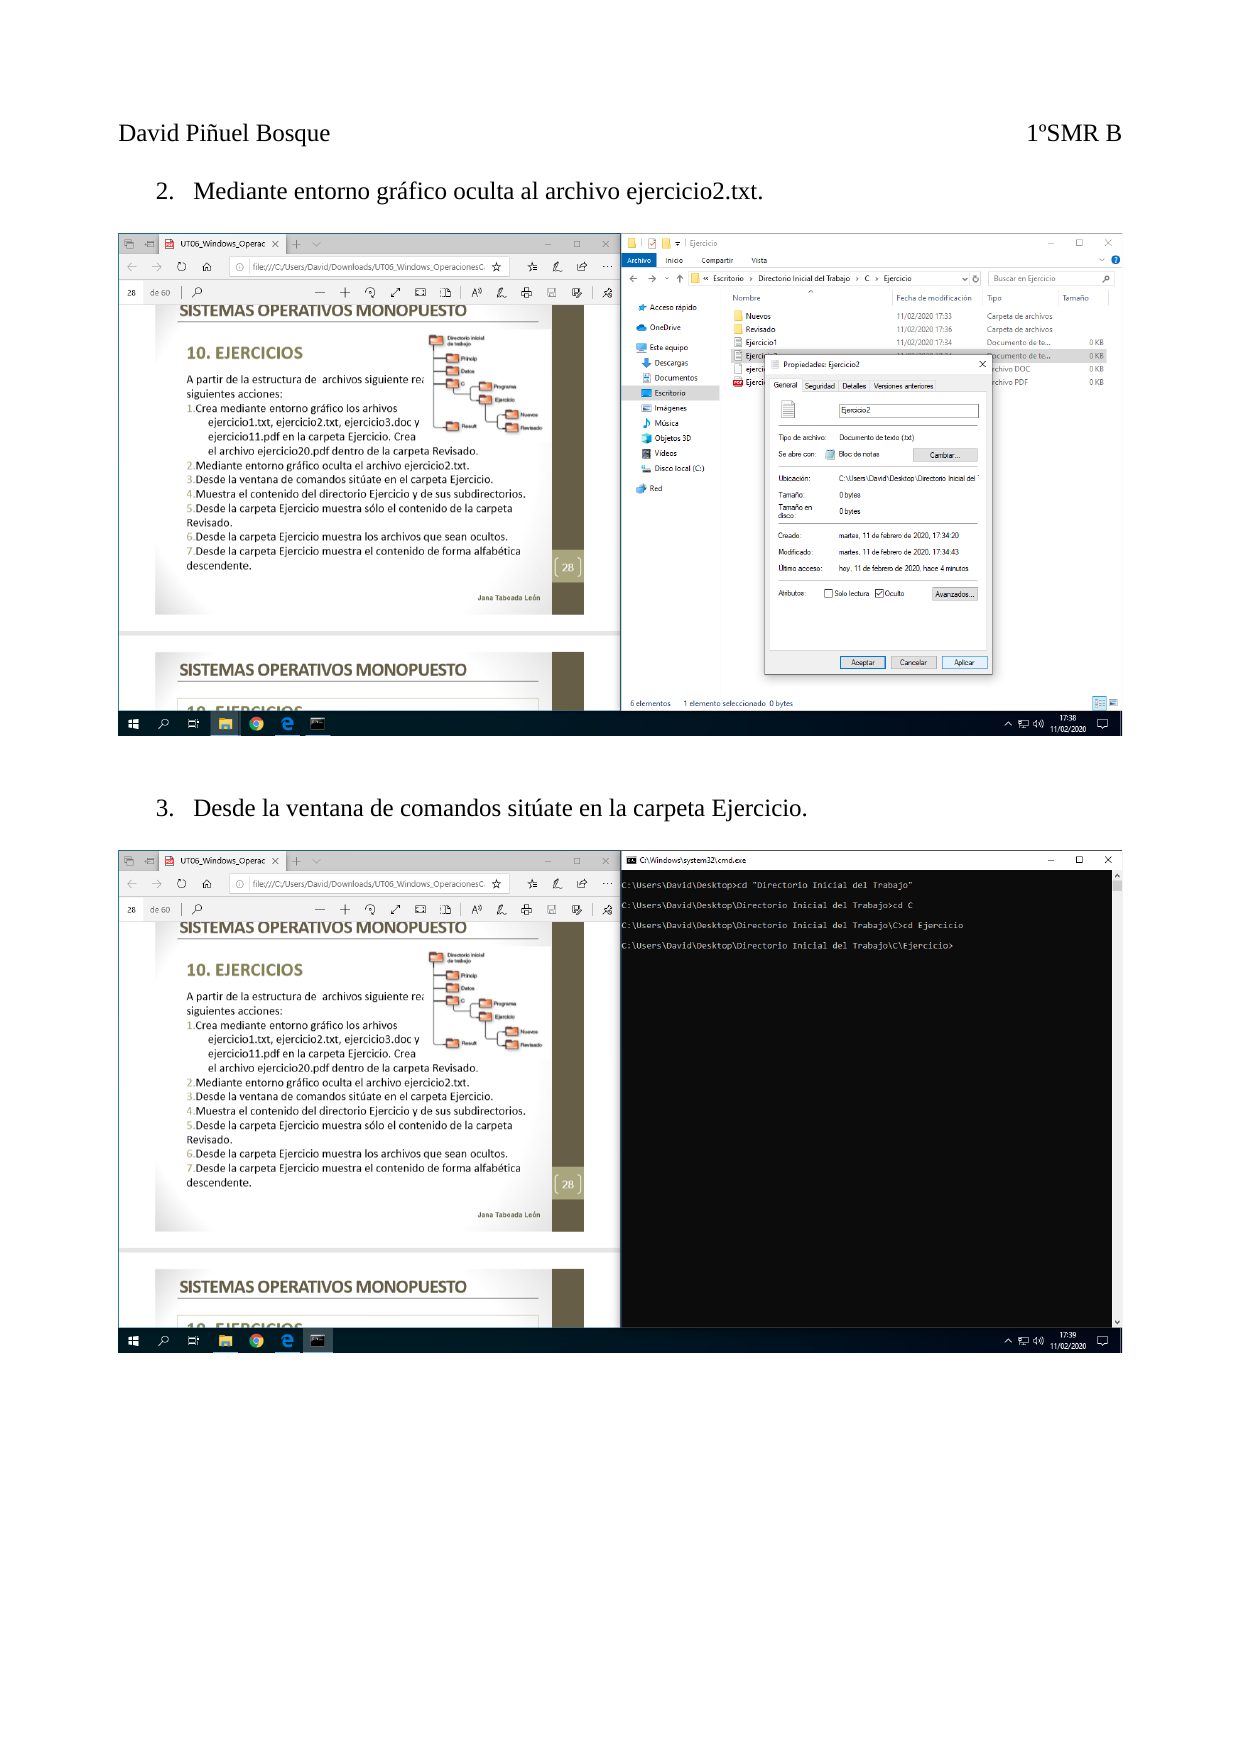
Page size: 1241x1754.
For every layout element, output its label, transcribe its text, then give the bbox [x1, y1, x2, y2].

list Mediante entorno gráfico oculta al archivo ejercicio2.txt. [156, 176, 1122, 205]
picture [118, 850, 1123, 1353]
picture [118, 233, 1123, 736]
list Desde la ventana de comandos sitúate en la carpeta Ejercicio. [156, 793, 1122, 822]
